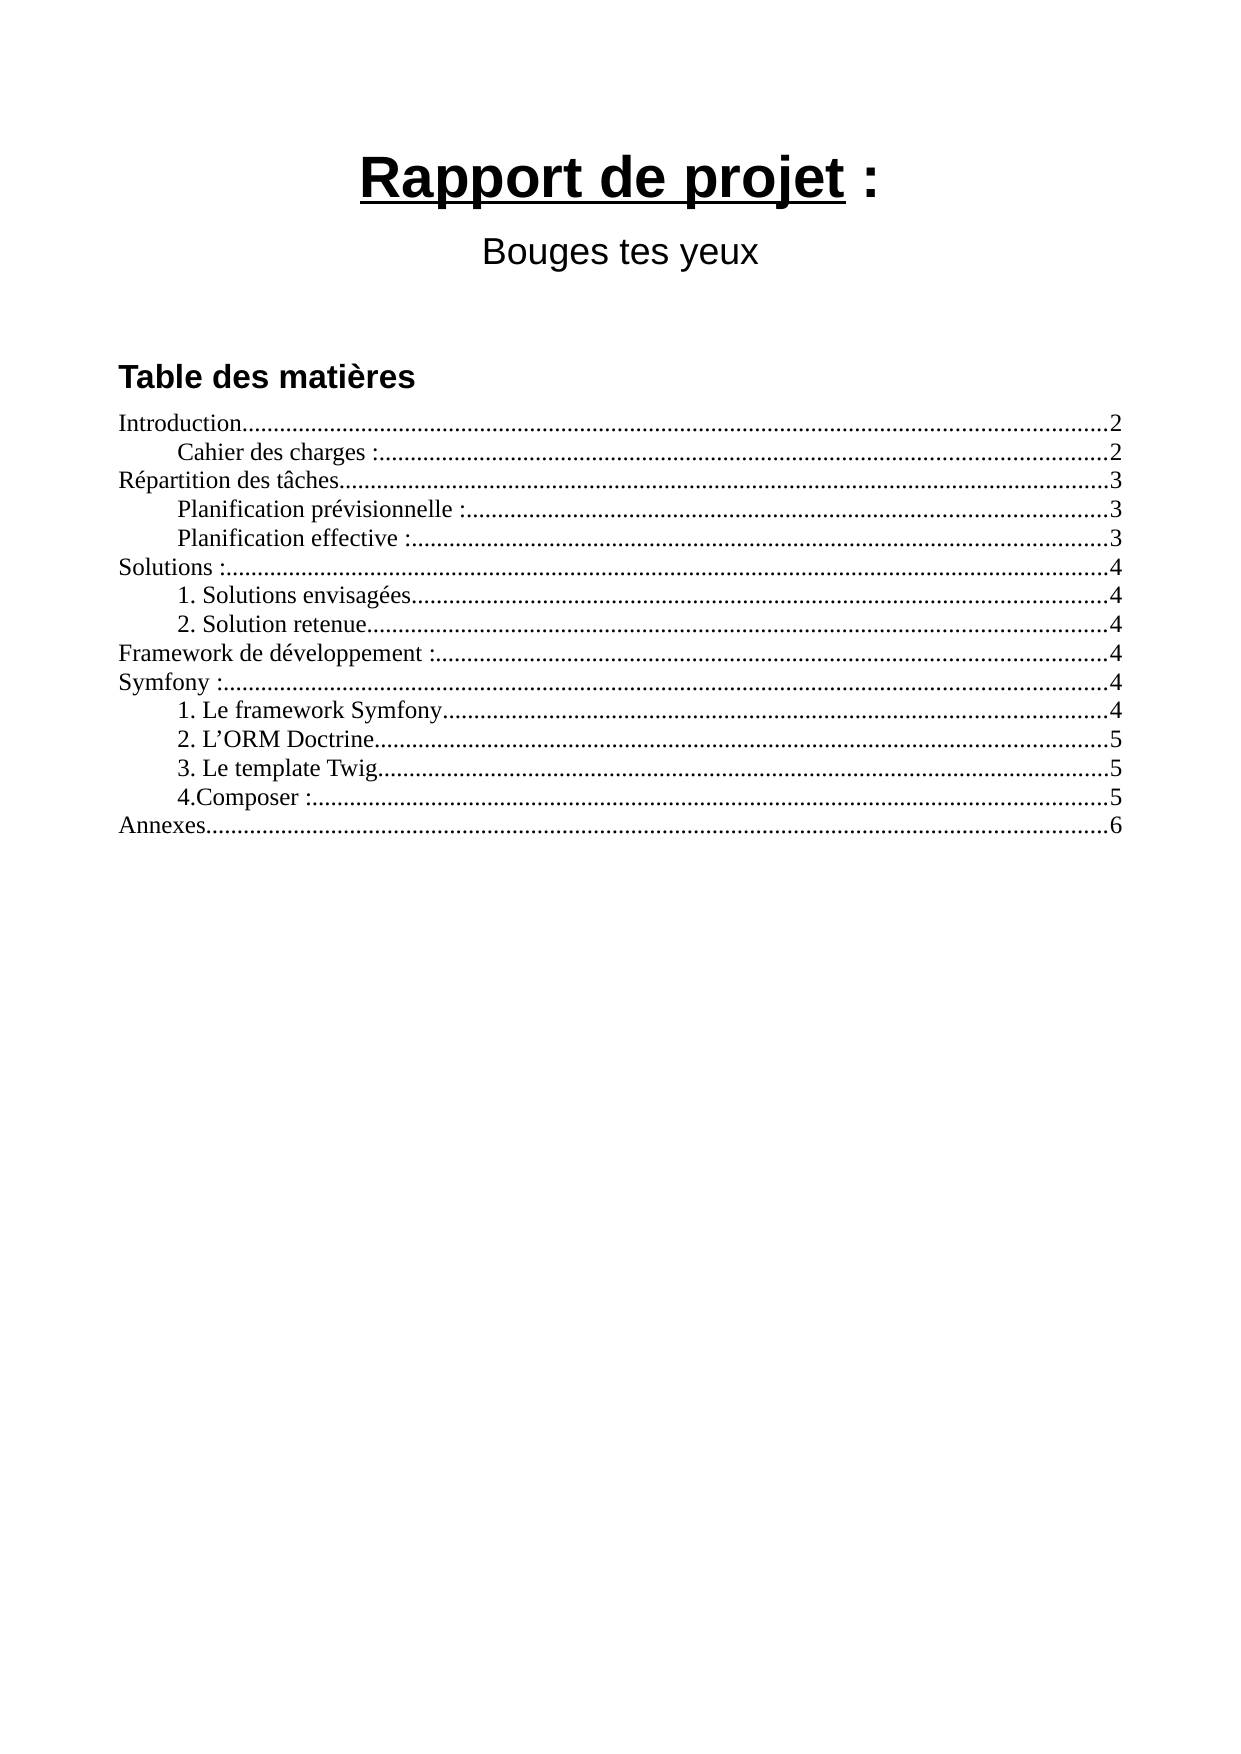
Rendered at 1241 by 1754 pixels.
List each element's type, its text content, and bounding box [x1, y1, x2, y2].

text Planification prévisionnelle : 3 [177, 494, 1122, 523]
text Framework de développement : 4 [118, 638, 1122, 667]
text 4.Composer : 5 [177, 782, 1122, 811]
text Planification effective : 3 [177, 523, 1122, 552]
text 1. Solutions envisagées 4 [177, 581, 1122, 609]
text Solutions : 4 [118, 552, 1122, 581]
text 2. L’ORM Doctrine 5 [177, 724, 1122, 753]
text Annexes 6 [118, 811, 1122, 839]
text Introduction 2 [118, 408, 1122, 437]
text 1. Le framework Symfony 4 [177, 696, 1122, 724]
text Symfony : 4 [118, 667, 1122, 696]
subtitle Table des matières [118, 357, 1122, 396]
text Cahier des charges : 2 [177, 437, 1122, 466]
text 3. Le template Twig 5 [177, 753, 1122, 782]
text 2. Solution retenue 4 [177, 609, 1122, 638]
subtitle Bouges tes yeux [118, 229, 1122, 272]
title Rapport de projet : [118, 143, 1122, 210]
text Répartition des tâches 3 [118, 466, 1122, 494]
